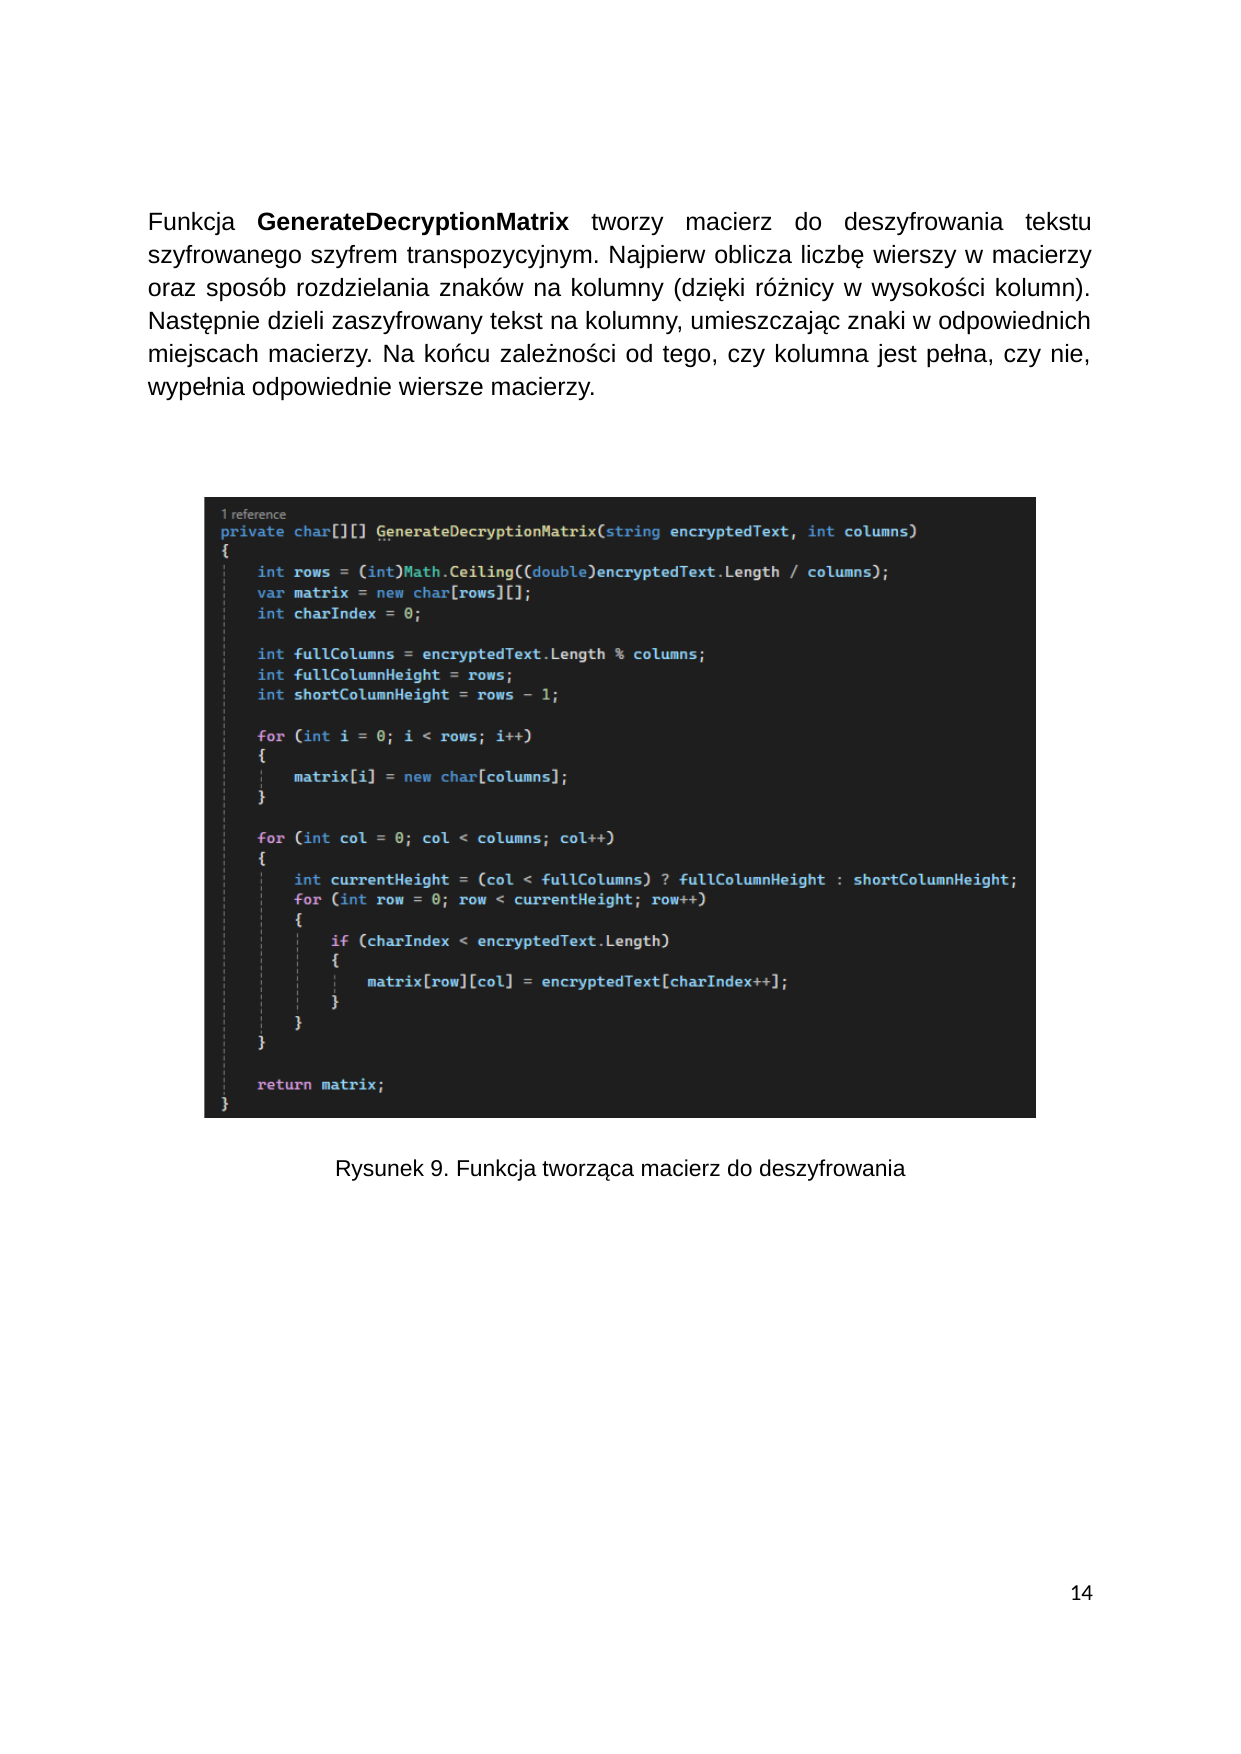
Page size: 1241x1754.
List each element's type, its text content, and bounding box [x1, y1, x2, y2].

text Rysunek 9. Funkcja tworząca macierz do deszyfrowania [148, 497, 1093, 1181]
text Funkcja GenerateDecryptionMatrix tworzy macierz do deszyfrowania tekstu szyfrowanego szyfrem transpozycyjnym. Najpierw oblicza liczbę wierszy w macierzy oraz sposób rozdzielania znaków na kolumny (dzięki różnicy w wysokości kolumn). Następnie dzieli zaszyfrowany tekst na kolumny, umieszczając znaki w odpowiednich miejscach macierzy. Na końcu zależności od tego, czy kolumna jest pełna, czy nie, wypełnia odpowiednie wiersze macierzy. [148, 207, 1093, 401]
picture [204, 497, 1036, 1118]
